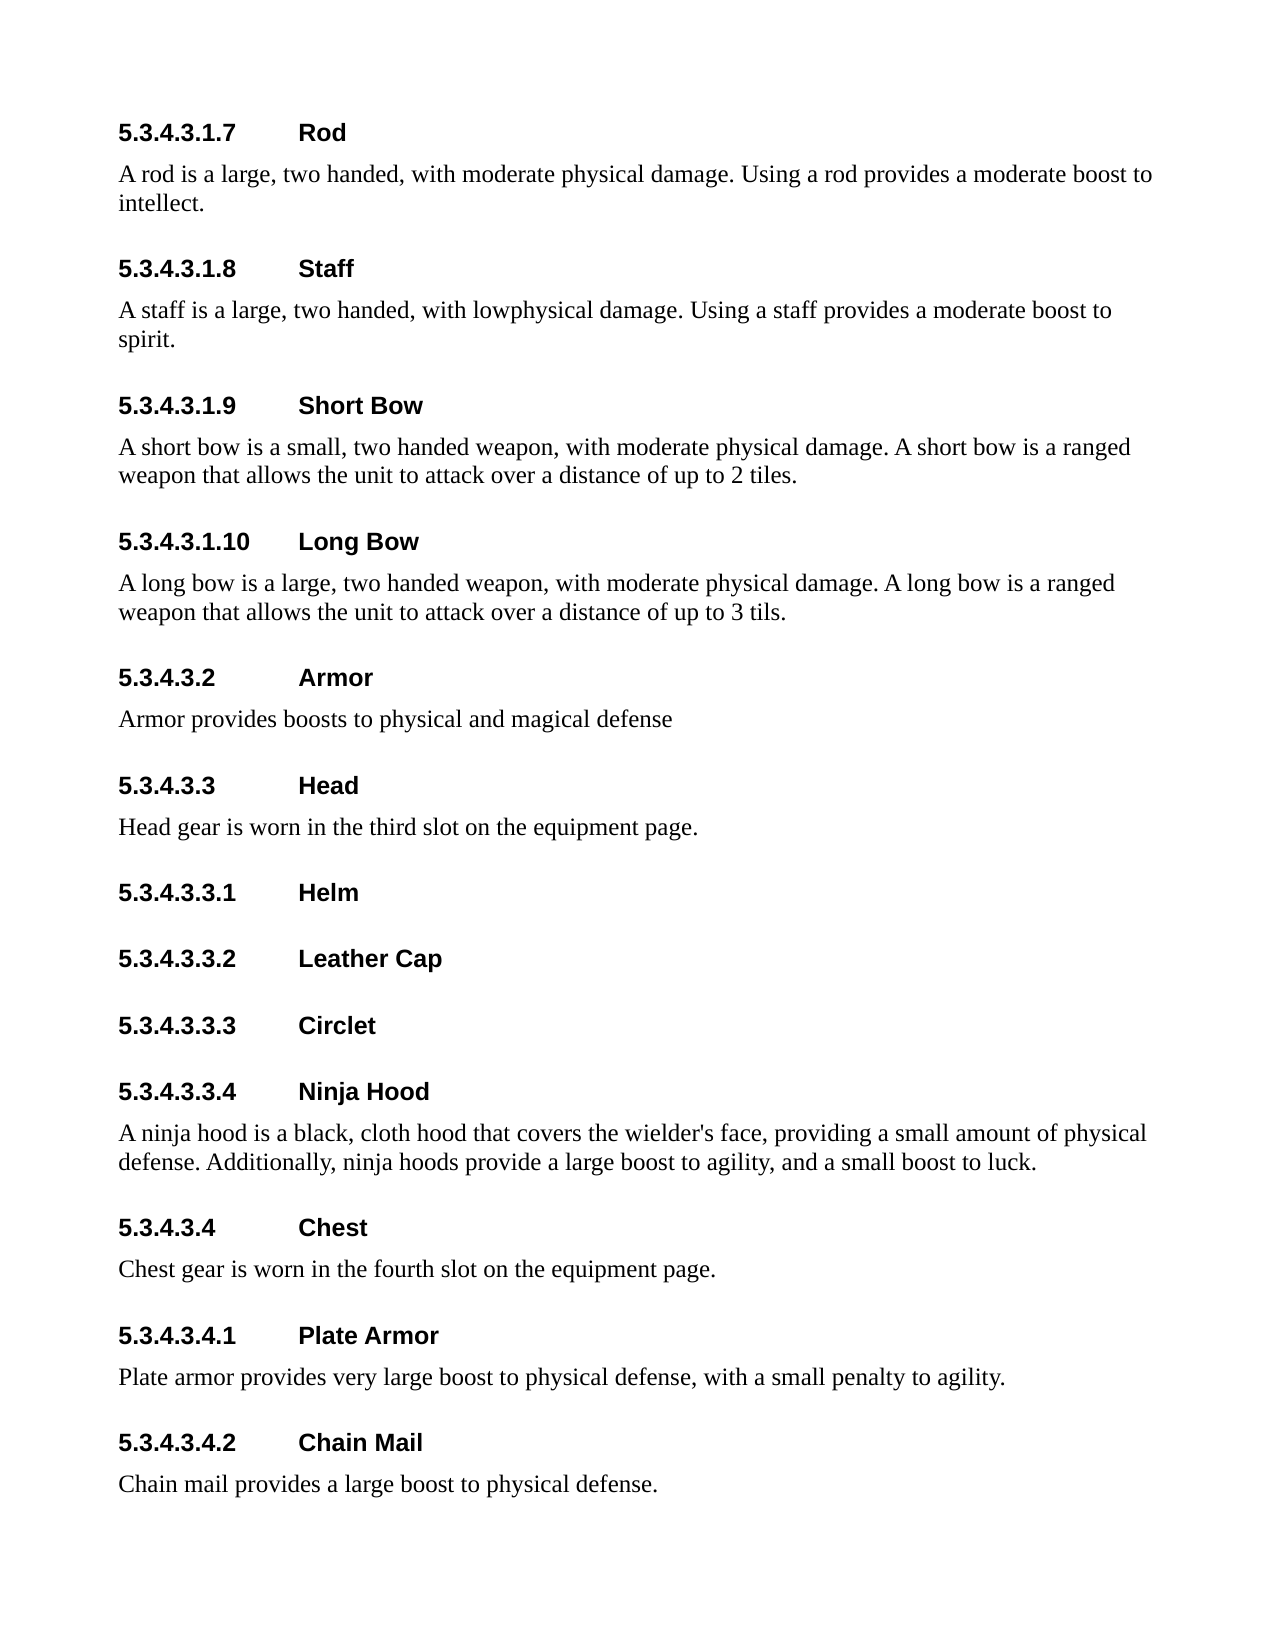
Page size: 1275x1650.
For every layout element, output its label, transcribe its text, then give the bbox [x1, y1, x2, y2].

subtitle Short Bow [118, 391, 1157, 419]
text A long bow is a large, two handed weapon, with moderate physical damage. A long bow is a ranged weapon that allows the unit to attack over a distance of up to 3 tils. [118, 568, 1157, 626]
text A rod is a large, two handed, with moderate physical damage. Using a rod provides a moderate boost to intellect. [118, 159, 1157, 217]
subtitle Helm [118, 878, 1157, 907]
subtitle Head [118, 771, 1157, 799]
text A ninja hood is a black, cloth hood that covers the wielder's face, providing a small amount of physical defense. Additionally, ninja hoods provide a large boost to agility, and a small boost to luck. [118, 1118, 1157, 1176]
text Plate armor provides very large boost to physical defense, with a small penalty to agility. [118, 1362, 1157, 1391]
text Chest gear is worn in the fourth slot on the equipment page. [118, 1254, 1157, 1283]
subtitle Rod [118, 118, 1157, 147]
text Chain mail provides a large boost to physical defense. [118, 1469, 1157, 1498]
text A short bow is a small, two handed weapon, with moderate physical damage. A short bow is a ranged weapon that allows the unit to attack over a distance of up to 2 tiles. [118, 432, 1157, 489]
subtitle Circlet [118, 1011, 1157, 1039]
text A staff is a large, two handed, with lowphysical damage. Using a staff provides a moderate boost to spirit. [118, 296, 1157, 353]
subtitle Chest [118, 1213, 1157, 1242]
subtitle Chain Mail [118, 1428, 1157, 1457]
subtitle Ninja Hood [118, 1077, 1157, 1106]
subtitle Armor [118, 663, 1157, 692]
subtitle Long Bow [118, 527, 1157, 556]
subtitle Leather Cap [118, 944, 1157, 973]
text Armor provides boosts to physical and magical defense [118, 704, 1157, 733]
subtitle Staff [118, 254, 1157, 283]
subtitle Plate Armor [118, 1321, 1157, 1349]
text Head gear is worn in the third slot on the equipment page. [118, 812, 1157, 841]
